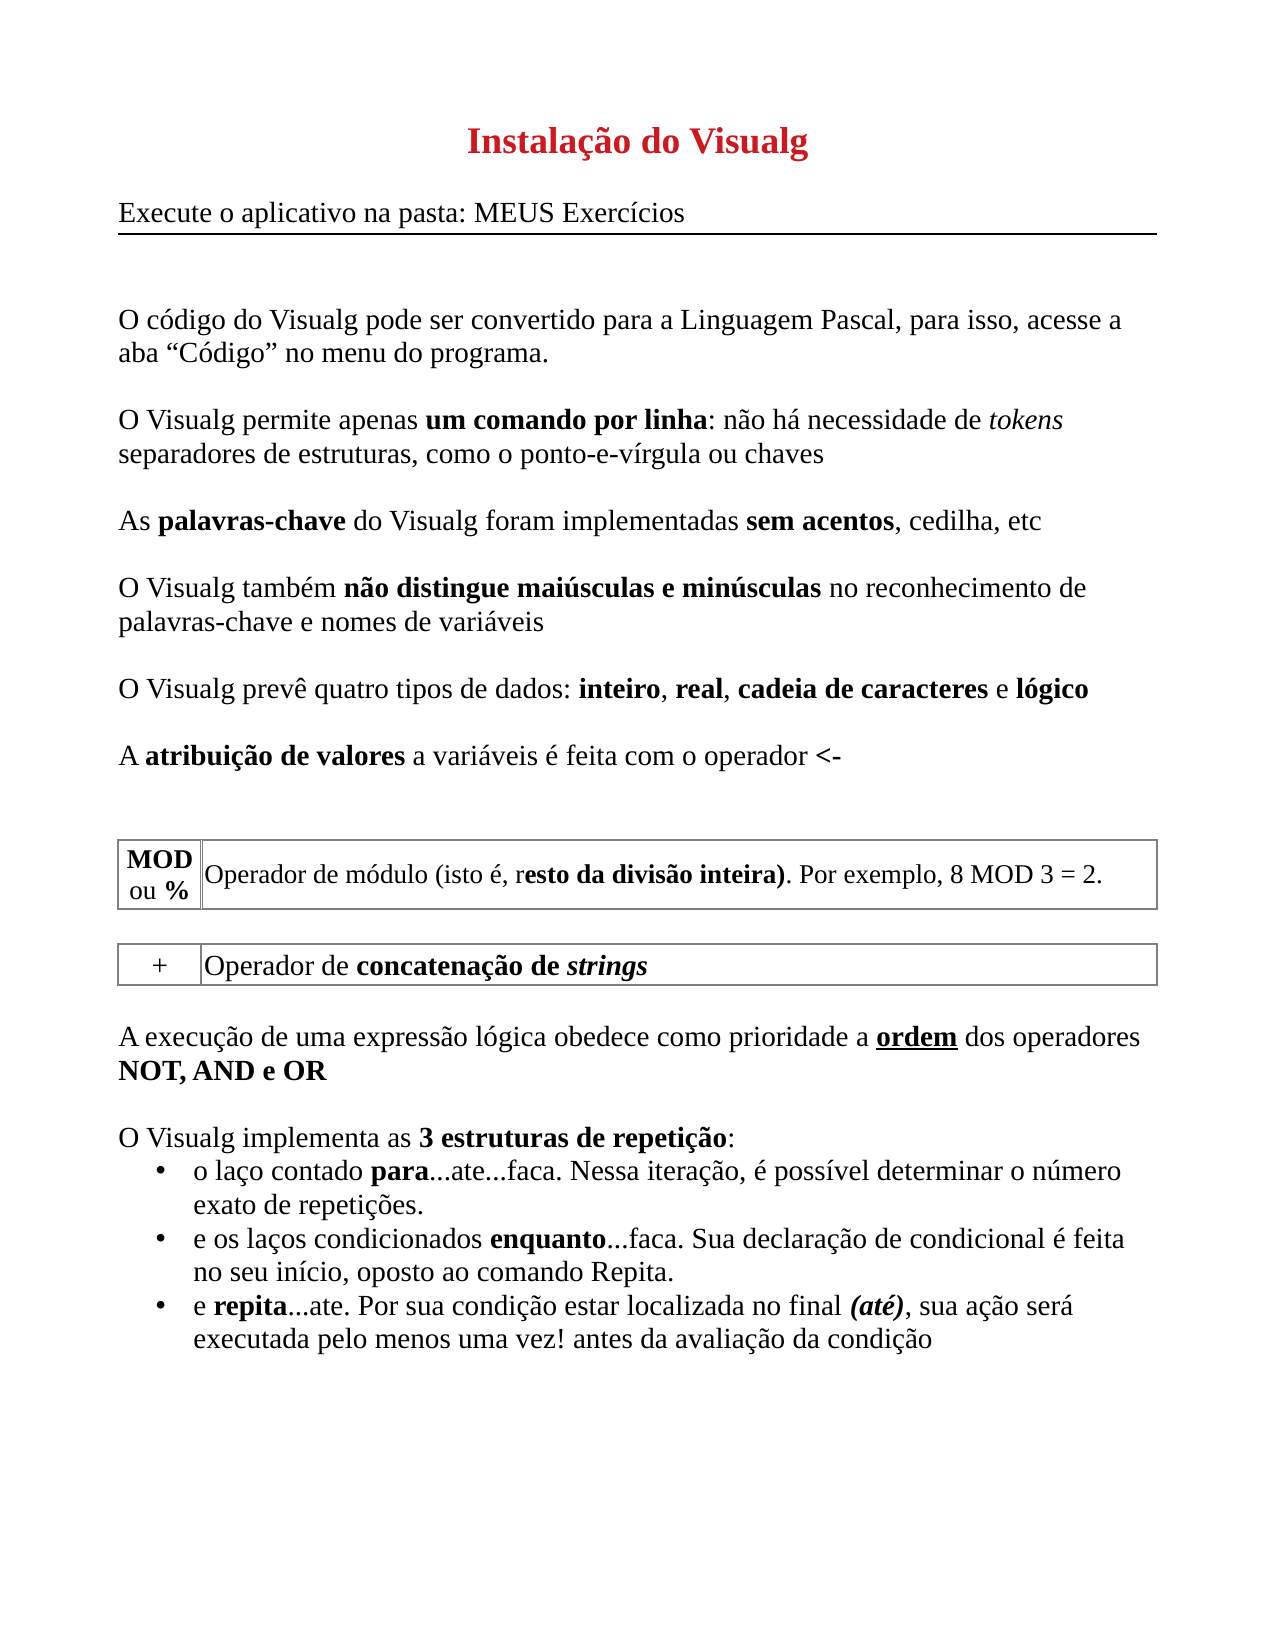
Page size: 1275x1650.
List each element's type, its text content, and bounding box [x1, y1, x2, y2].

table_header Operador de concatenação de strings [202, 945, 1156, 984]
text O Visualg implementa as 3 estruturas de repetição: [118, 1120, 1157, 1153]
text As palavras-chave do Visualg foram implementadas sem acentos, cedilha, etc [118, 503, 1157, 537]
text O Visualg prevê quatro tipos de dados: inteiro, real, cadeia de caracteres e lógico [118, 671, 1157, 704]
text O Visualg também não distingue maiúsculas e minúsculas no reconhecimento de palavras-chave e nomes de variáveis [118, 570, 1157, 637]
table_header + [119, 945, 200, 984]
text A atribuição de valores a variáveis é feita com o operador <- [118, 738, 1157, 771]
table_header Operador de módulo (isto é, resto da divisão inteira). Por exemplo, 8 MOD 3 = 2. [203, 841, 1156, 908]
text A execução de uma expressão lógica obedece como prioridade a ordem dos operadores NOT, AND e OR [118, 1019, 1157, 1086]
text O código do Visualg pode ser convertido para a Linguagem Pascal, para isso, acesse a aba “Código” no menu do programa. [118, 302, 1157, 369]
text Instalação do Visualg [118, 118, 1157, 161]
list e os laços condicionados enquanto...faca. Sua declaração de condicional é feita no seu início, oposto ao comando Repita. [156, 1221, 1157, 1288]
list o laço contado para...ate...faca. Nessa iteração, é possível determinar o número exato de repetições. [156, 1153, 1157, 1221]
table_header MOD ou % [119, 841, 200, 908]
text Execute o aplicativo na pasta: MEUS Exercícios [118, 195, 1157, 233]
list e repita...ate. Por sua condição estar localizada no final (até), sua ação será executada pelo menos uma vez! antes da avaliação da condição [156, 1288, 1157, 1355]
text O Visualg permite apenas um comando por linha: não há necessidade de tokens separadores de estruturas, como o ponto-e-vírgula ou chaves [118, 402, 1157, 469]
